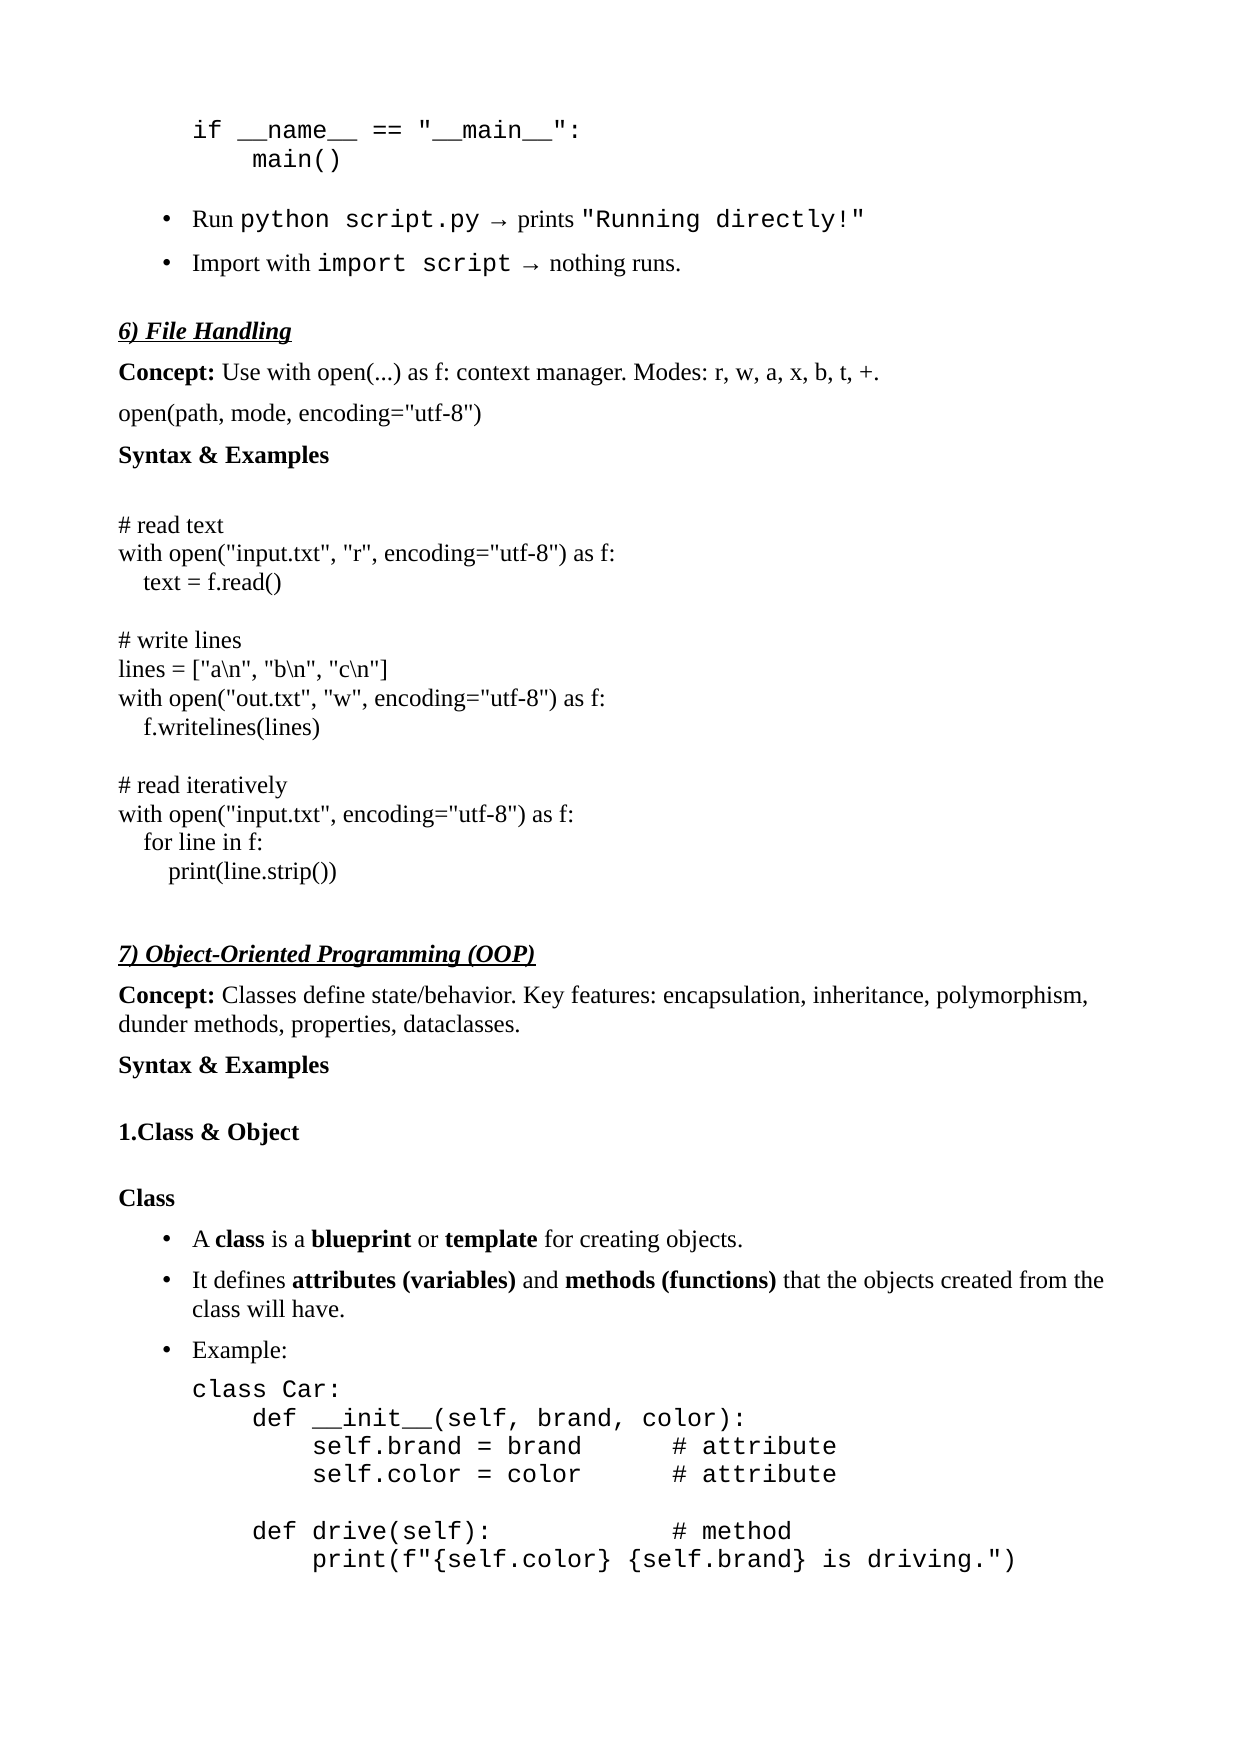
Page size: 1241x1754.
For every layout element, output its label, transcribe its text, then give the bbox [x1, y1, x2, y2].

list It defines attributes (variables) and methods (functions) that the objects created from the class will have. [162, 1266, 1122, 1323]
list Import with import script → nothing runs. [162, 248, 1122, 278]
list Example: [162, 1336, 1122, 1364]
text Syntax & Examples [118, 440, 1122, 468]
list def drive(self): # method [162, 1518, 1122, 1547]
text Concept: Use with open(...) as f: context manager. Modes: r, w, a, x, b, t, +. [118, 357, 1122, 386]
text print(line.strip()) [118, 856, 1122, 885]
list print(f"{self.color} {self.brand} is driving.") [162, 1547, 1122, 1575]
list def __init__(self, brand, color): [162, 1405, 1122, 1433]
text text = f.read() [118, 567, 1122, 596]
text f.writelines(lines) [118, 712, 1122, 740]
subtitle Class [118, 1183, 1122, 1212]
text main() [192, 146, 1122, 175]
list class Car: [162, 1377, 1122, 1405]
text with open("out.txt", "w", encoding="utf-8") as f: [118, 683, 1122, 712]
text # read text [118, 510, 1122, 538]
text # write lines [118, 625, 1122, 654]
text lines = ["a\n", "b\n", "c\n"] [118, 654, 1122, 683]
subtitle 1.Class & Object [118, 1117, 1122, 1146]
text if __name__ == "__main__": [192, 118, 1122, 146]
list self.brand = brand # attribute [162, 1433, 1122, 1462]
list Run python script.py → prints "Running directly!" [162, 204, 1122, 235]
subtitle 6) File Handling [118, 316, 1122, 345]
text for line in f: [118, 827, 1122, 856]
list A class is a blueprint or template for creating objects. [162, 1224, 1122, 1253]
text Syntax & Examples [118, 1051, 1122, 1079]
subtitle 7) Object-Oriented Programming (OOP) [118, 939, 1122, 968]
text open(path, mode, encoding="utf-8") [118, 398, 1122, 427]
text Concept: Classes define state/behavior. Key features: encapsulation, inheritance, polymorphism, dunder methods, properties, dataclasses. [118, 981, 1122, 1038]
list self.color = color # attribute [162, 1462, 1122, 1490]
text with open("input.txt", encoding="utf-8") as f: [118, 799, 1122, 827]
text # read iteratively [118, 770, 1122, 799]
text with open("input.txt", "r", encoding="utf-8") as f: [118, 538, 1122, 567]
